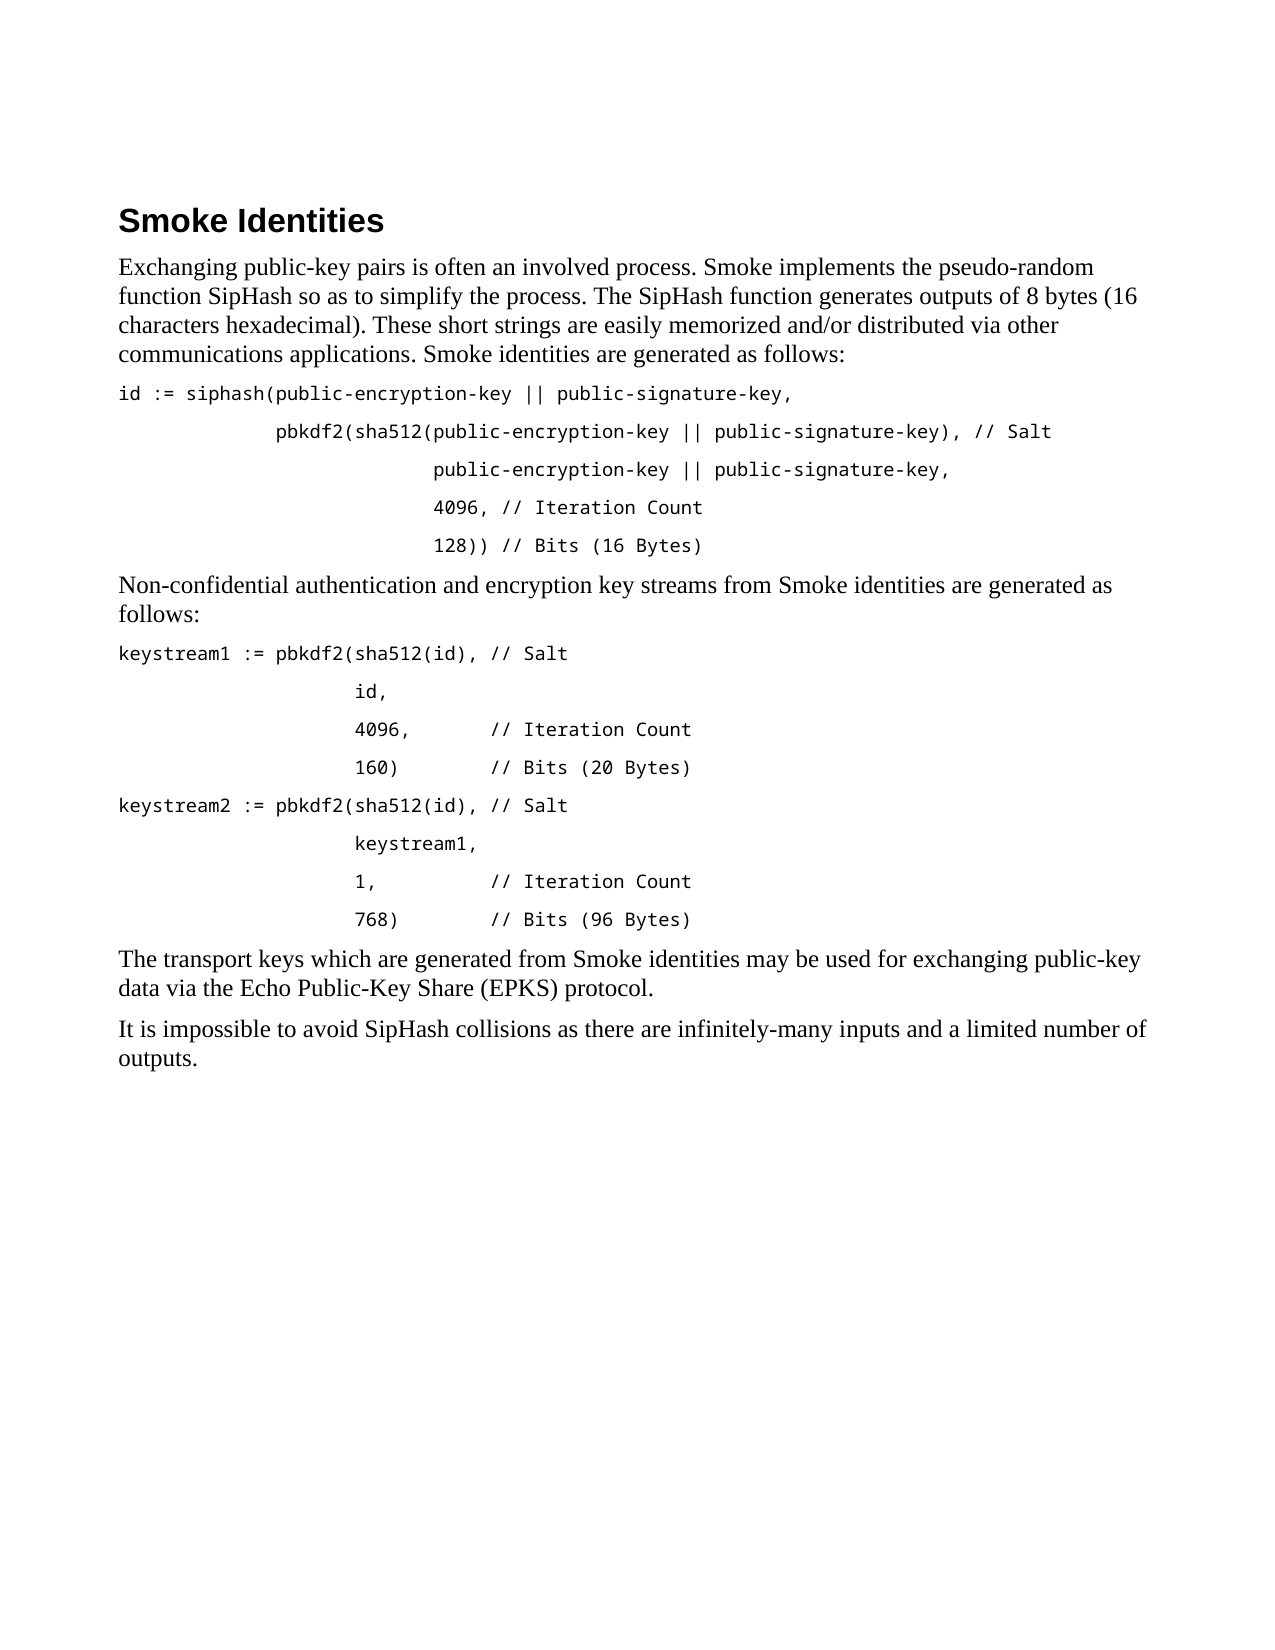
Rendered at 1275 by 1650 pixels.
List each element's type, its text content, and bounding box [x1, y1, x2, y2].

text 1, // Iteration Count [118, 868, 1157, 894]
text It is impossible to avoid SipHash collisions as there are infinitely-many inputs and a limited number of outputs. [118, 1014, 1157, 1072]
text 4096, // Iteration Count [118, 716, 1157, 742]
text pbkdf2(sha512(public-encryption-key || public-signature-key), // Salt [118, 418, 1157, 443]
text keystream1, [118, 830, 1157, 856]
text Non-confidential authentication and encryption key streams from Smoke identities are generated as follows: [118, 570, 1157, 628]
text 128)) // Bits (16 Bytes) [118, 532, 1157, 558]
text Exchanging public-key pairs is often an involved process. Smoke implements the pseudo-random function SipHash so as to simplify the process. The SipHash function generates outputs of 8 bytes (16 characters hexadecimal). These short strings are easily memorized and/or distributed via other communications applications. Smoke identities are generated as follows: [118, 252, 1157, 367]
text 768) // Bits (96 Bytes) [118, 906, 1157, 932]
text public-encryption-key || public-signature-key, [118, 456, 1157, 482]
text The transport keys which are generated from Smoke identities may be used for exchanging public-key data via the Echo Public-Key Share (EPKS) protocol. [118, 944, 1157, 1002]
text 4096, // Iteration Count [118, 494, 1157, 519]
text 160) // Bits (20 Bytes) [118, 754, 1157, 780]
text id, [118, 678, 1157, 704]
text id := siphash(public-encryption-key || public-signature-key, [118, 380, 1157, 406]
subtitle Smoke Identities [118, 201, 1157, 240]
text keystream1 := pbkdf2(sha512(id), // Salt [118, 640, 1157, 666]
text keystream2 := pbkdf2(sha512(id), // Salt [118, 792, 1157, 818]
